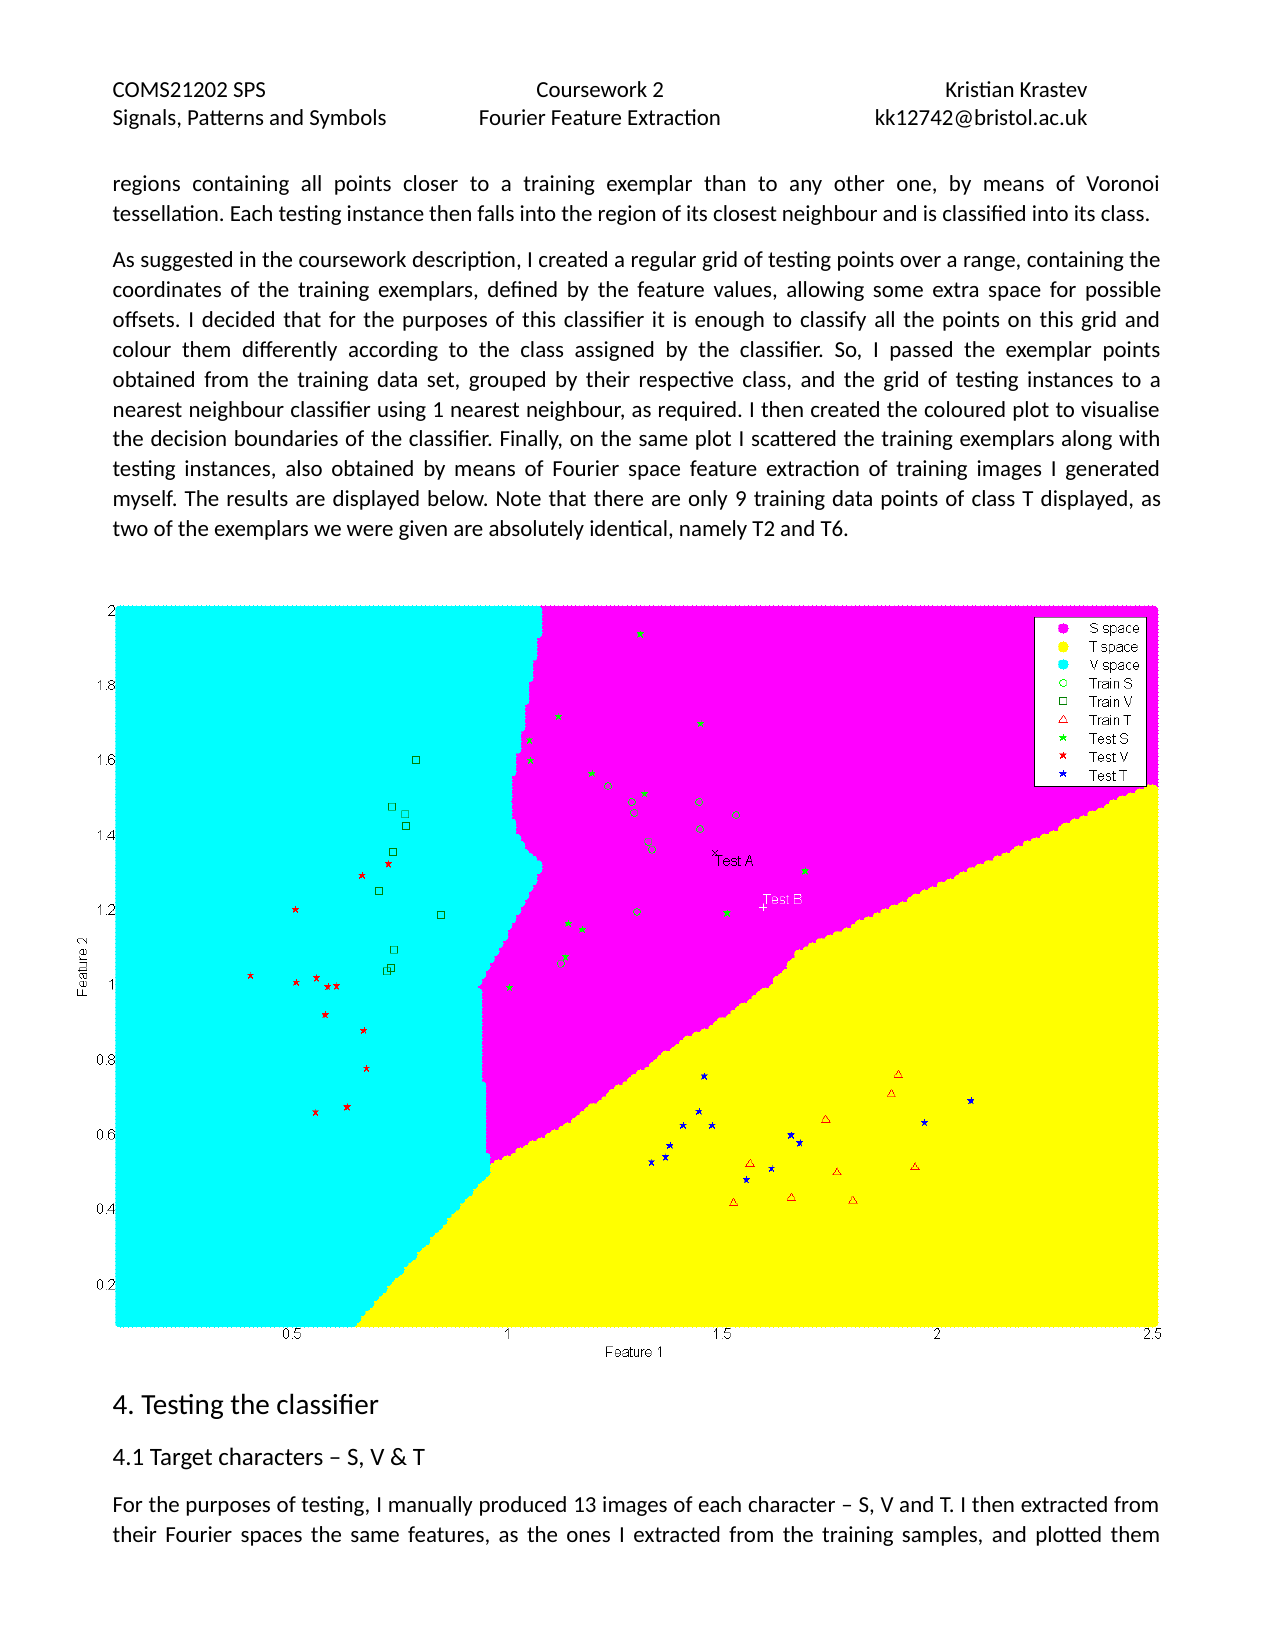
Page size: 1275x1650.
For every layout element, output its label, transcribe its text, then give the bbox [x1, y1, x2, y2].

text 4.1 Target characters – S, V & T [112, 1441, 1162, 1472]
text regions containing all points closer to a training exemplar than to any other one, by means of Voronoi tessellation. Each testing instance then falls into the region of its closest neighbour and is classified into its class. [112, 169, 1162, 227]
text For the purposes of testing, I manually produced 13 images of each character – S, V and T. I then extracted from their Fourier spaces the same features, as the ones I extracted from the training samples, and plotted them [112, 1490, 1162, 1548]
text 4. Testing the classifier [112, 1386, 1162, 1422]
picture [65, 560, 1202, 1368]
text As suggested in the coursework description, I created a regular grid of testing points over a range, containing the coordinates of the training exemplars, defined by the feature values, allowing some extra space for possible offsets. I decided that for the purposes of this classifier it is enough to classify all the points on this grid and colour them differently according to the class assigned by the classifier. So, I passed the exemplar points obtained from the training data set, grouped by their respective class, and the grid of testing instances to a nearest neighbour classifier using 1 nearest neighbour, as required. I then created the coloured plot to visualise the decision boundaries of the classifier. Finally, on the same plot I scattered the training exemplars along with testing instances, also obtained by means of Fourier space feature extraction of training images I generated myself. The results are displayed below. Note that there are only 9 training data points of class T displayed, as two of the exemplars we were given are absolutely identical, namely T2 and T6. [112, 245, 1162, 542]
